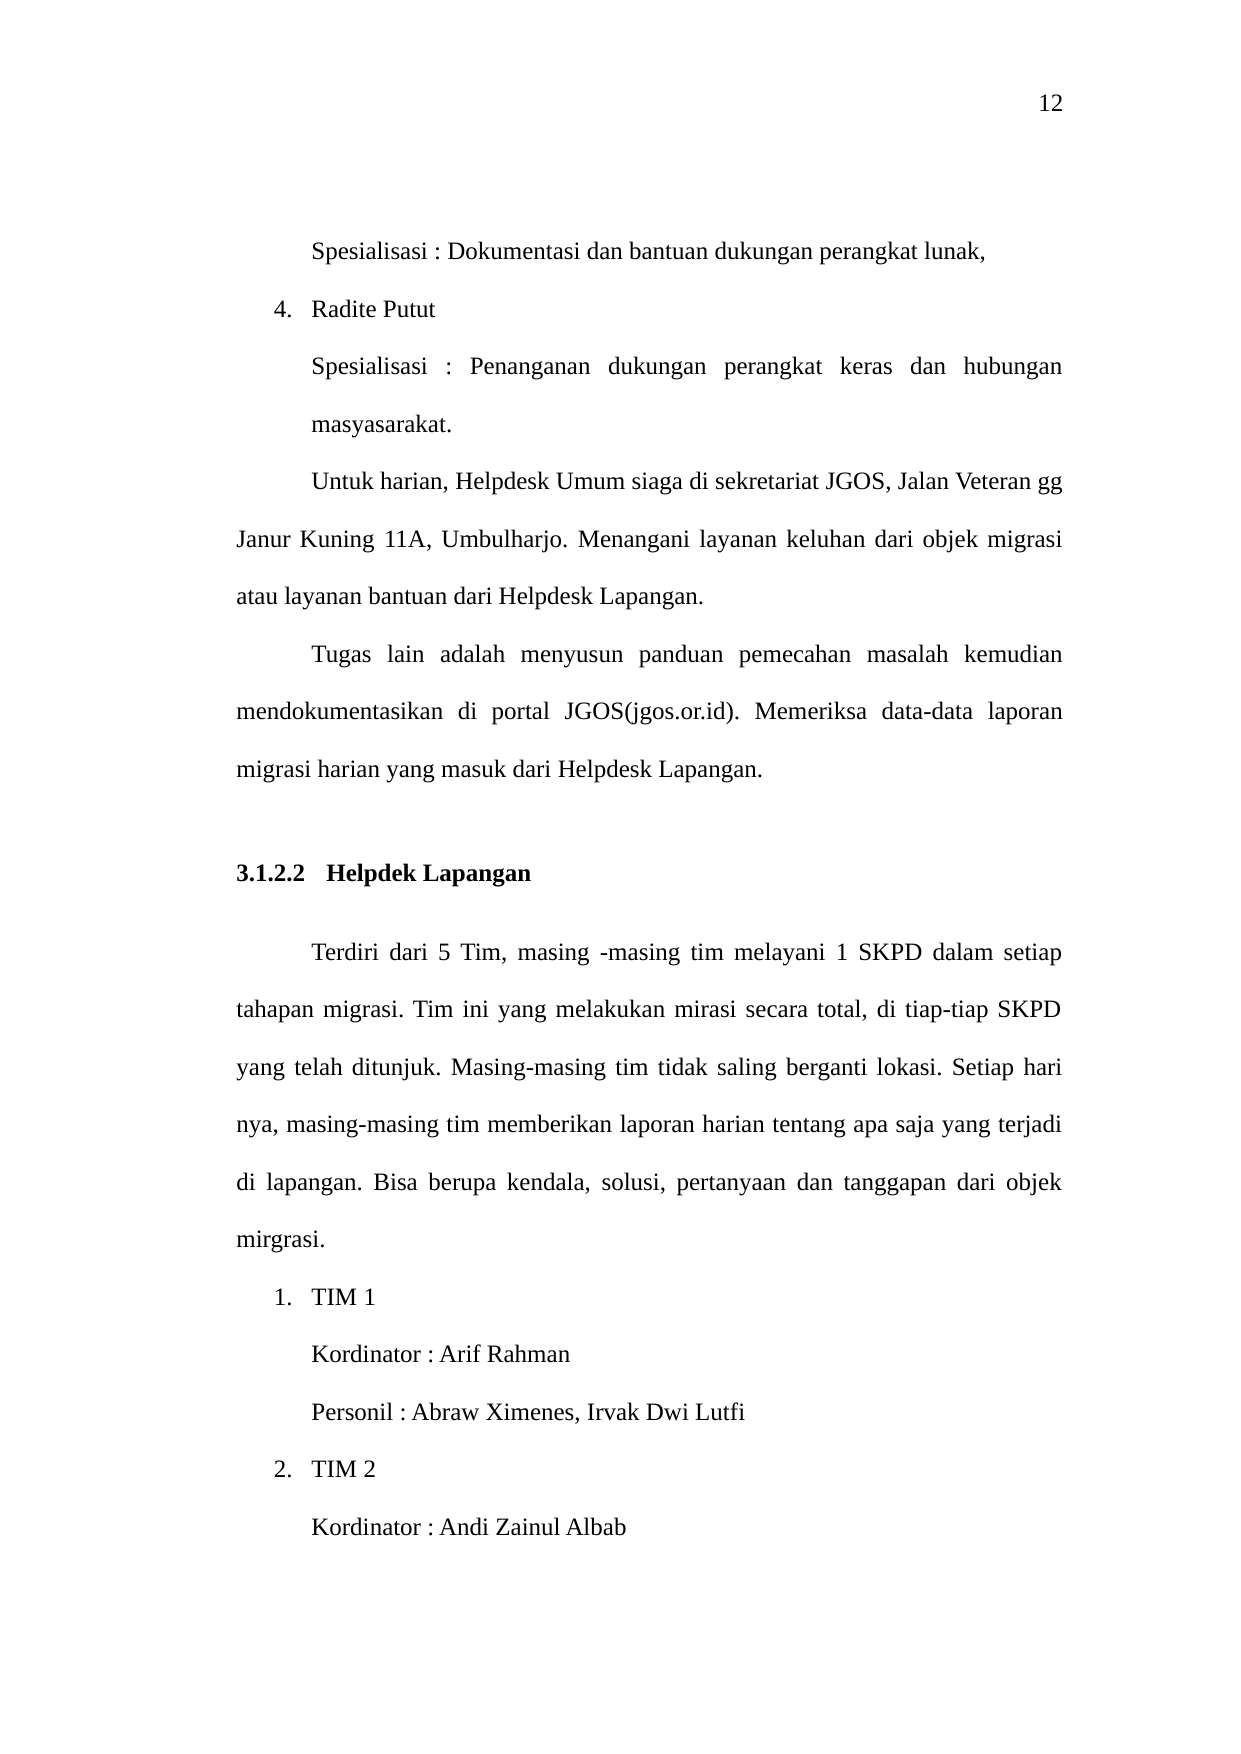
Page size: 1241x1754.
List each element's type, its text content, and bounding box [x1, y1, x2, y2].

list Spesialisasi : Penanganan dukungan perangkat keras dan hubungan masyasarakat. [274, 351, 1063, 437]
list TIM 2 [274, 1454, 1063, 1483]
text Untuk harian, Helpdesk Umum siaga di sekretariat JGOS, Jalan Veteran gg Janur Kuning 11A, Umbulharjo. Menangani layanan keluhan dari objek migrasi atau layanan bantuan dari Helpdesk Lapangan. [236, 466, 1063, 610]
list TIM 1 [274, 1282, 1063, 1311]
subtitle Helpdek Lapangan [236, 858, 1063, 887]
list Spesialisasi : Dokumentasi dan bantuan dukungan perangkat lunak, [274, 236, 1063, 265]
text Tugas lain adalah menyusun panduan pemecahan masalah kemudian mendokumentasikan di portal JGOS(jgos.or.id). Memeriksa data-data laporan migrasi harian yang masuk dari Helpdesk Lapangan. [236, 639, 1063, 782]
list Kordinator : Arif Rahman [274, 1339, 1063, 1368]
list Radite Putut [274, 294, 1063, 322]
list Personil : Abraw Ximenes, Irvak Dwi Lutfi [274, 1397, 1063, 1426]
list Kordinator : Andi Zainul Albab [274, 1512, 1063, 1541]
text Terdiri dari 5 Tim, masing -masing tim melayani 1 SKPD dalam setiap tahapan migrasi. Tim ini yang melakukan mirasi secara total, di tiap-tiap SKPD yang telah ditunjuk. Masing-masing tim tidak saling berganti lokasi. Setiap hari nya, masing-masing tim memberikan laporan harian tentang apa saja yang terjadi di lapangan. Bisa berupa kendala, solusi, pertanyaan dan tanggapan dari objek mirgrasi. [236, 937, 1063, 1253]
